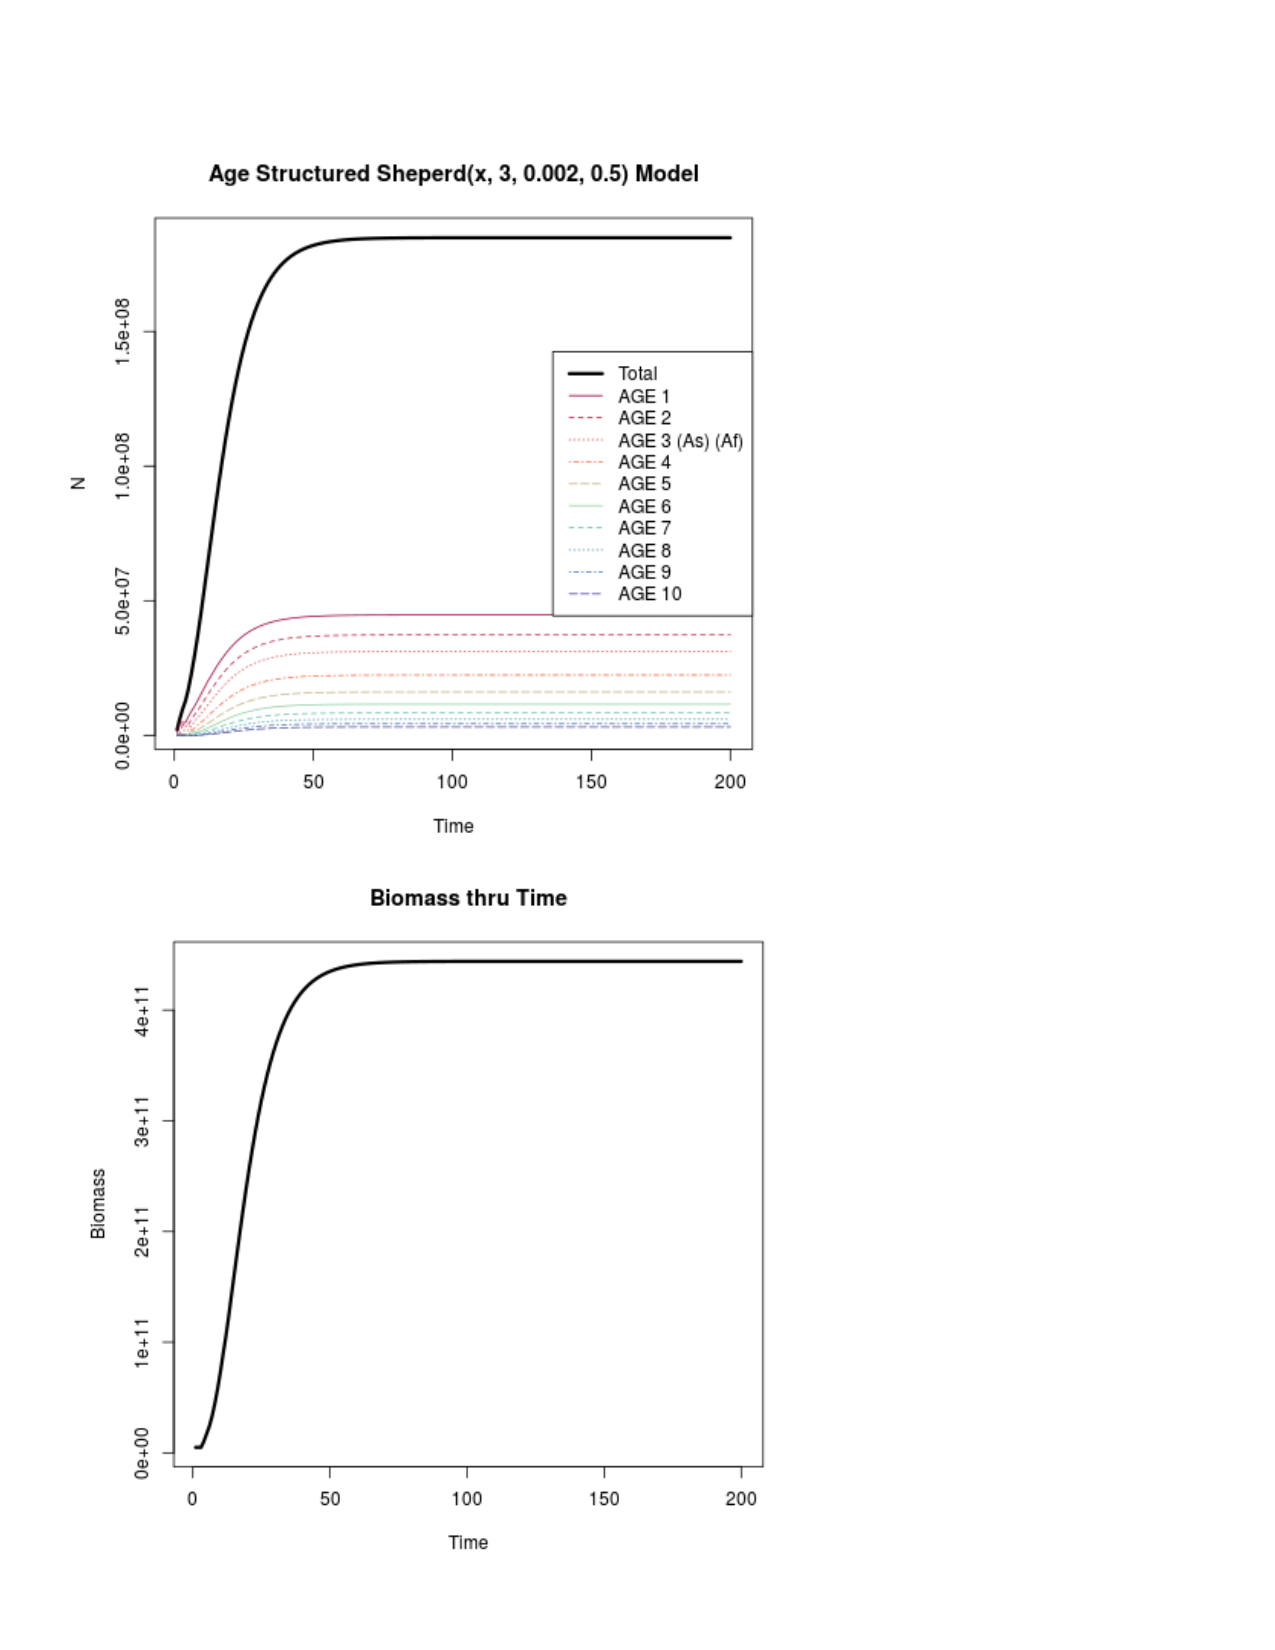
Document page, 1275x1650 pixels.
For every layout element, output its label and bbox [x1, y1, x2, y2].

picture [65, 128, 809, 1578]
